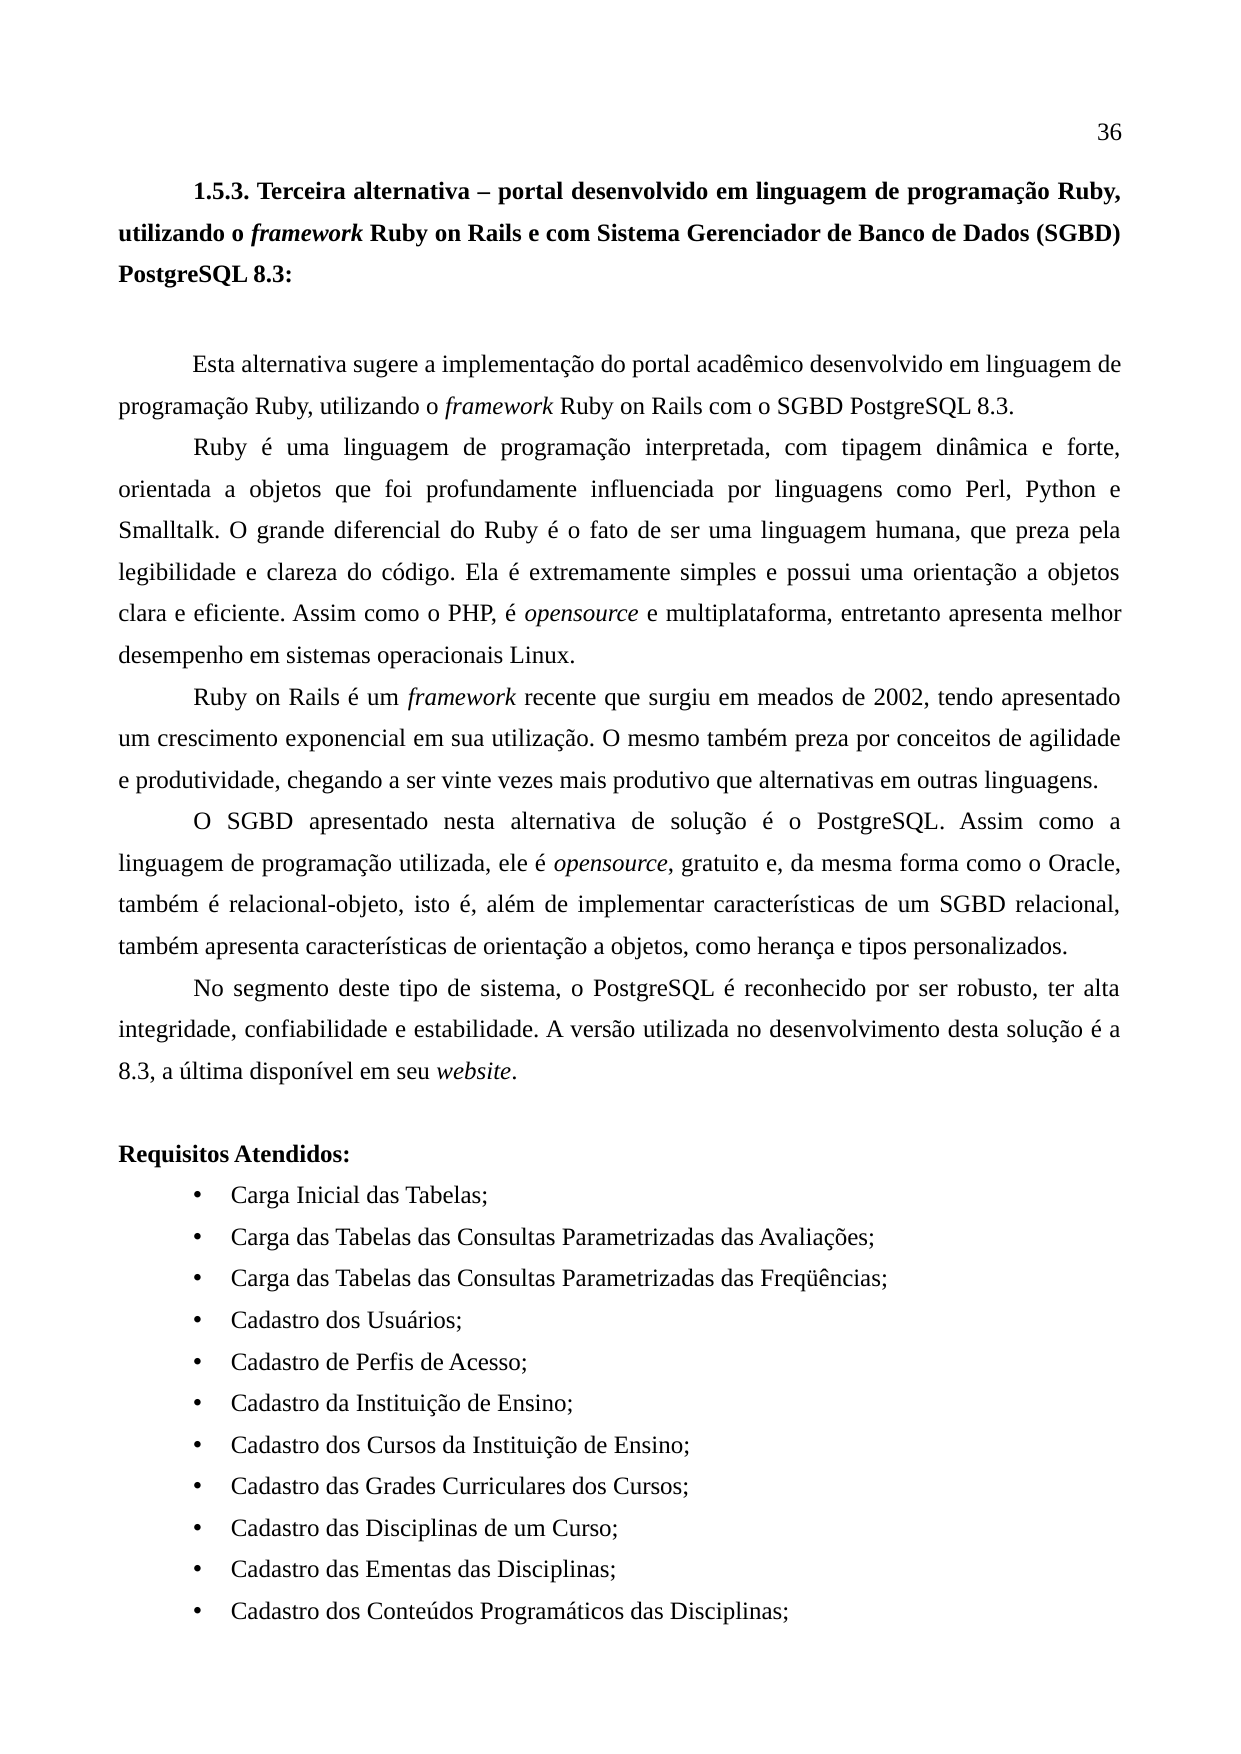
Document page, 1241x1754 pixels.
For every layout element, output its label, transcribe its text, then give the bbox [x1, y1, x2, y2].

list Cadastro da Instituição de Ensino; [193, 1389, 1122, 1417]
list Cadastro das Disciplinas de um Curso; [193, 1514, 1122, 1542]
list Cadastro dos Conteúdos Programáticos das Disciplinas; [193, 1597, 1122, 1625]
list Carga das Tabelas das Consultas Parametrizadas das Avaliações; [193, 1223, 1122, 1251]
text Ruby é uma linguagem de programação interpretada, com tipagem dinâmica e forte, orientada a objetos que foi profundamente influenciada por linguagens como Perl, Python e Smalltalk. O grande diferencial do Ruby é o fato de ser uma linguagem humana, que preza pela legibilidade e clareza do código. Ela é extremamente simples e possui uma orientação a objetos clara e eficiente. Assim como o PHP, é opensource e multiplataforma, entretanto apresenta melhor desempenho em sistemas operacionais Linux. [118, 433, 1122, 669]
list Cadastro das Ementas das Disciplinas; [193, 1556, 1122, 1583]
text No segmento deste tipo de sistema, o PostgreSQL é reconhecido por ser robusto, ter alta integridade, confiabilidade e estabilidade. A versão utilizada no desenvolvimento desta solução é a 8.3, a última disponível em seu website. [118, 974, 1122, 1084]
text O SGBD apresentado nesta alternativa de solução é o PostgreSQL. Assim como a linguagem de programação utilizada, ele é opensource, gratuito e, da mesma forma como o Oracle, também é relacional-objeto, isto é, além de implementar características de um SGBD relacional, também apresenta características de orientação a objetos, como herança e tipos personalizados. [118, 807, 1122, 960]
text Esta alternativa sugere a implementação do portal acadêmico desenvolvido em linguagem de programação Ruby, utilizando o framework Ruby on Rails com o SGBD PostgreSQL 8.3. [118, 350, 1122, 419]
text Ruby on Rails é um framework recente que surgiu em meados de 2002, tendo apresentado um crescimento exponencial em sua utilização. O mesmo também preza por conceitos de agilidade e produtividade, chegando a ser vinte vezes mais produtivo que alternativas em outras linguagens. [118, 683, 1122, 793]
list Cadastro dos Usuários; [193, 1306, 1122, 1334]
list Cadastro dos Cursos da Instituição de Ensino; [193, 1431, 1122, 1458]
text Requisitos Atendidos: [118, 1140, 1122, 1168]
text 1.5.3. Terceira alternativa – portal desenvolvido em linguagem de programação Ruby, utilizando o framework Ruby on Rails e com Sistema Gerenciador de Banco de Dados (SGBD) PostgreSQL 8.3: [118, 177, 1122, 288]
list Carga Inicial das Tabelas; [193, 1181, 1122, 1209]
list Cadastro das Grades Curriculares dos Cursos; [193, 1472, 1122, 1500]
list Carga das Tabelas das Consultas Parametrizadas das Freqüências; [193, 1264, 1122, 1292]
list Cadastro de Perfis de Acesso; [193, 1348, 1122, 1375]
